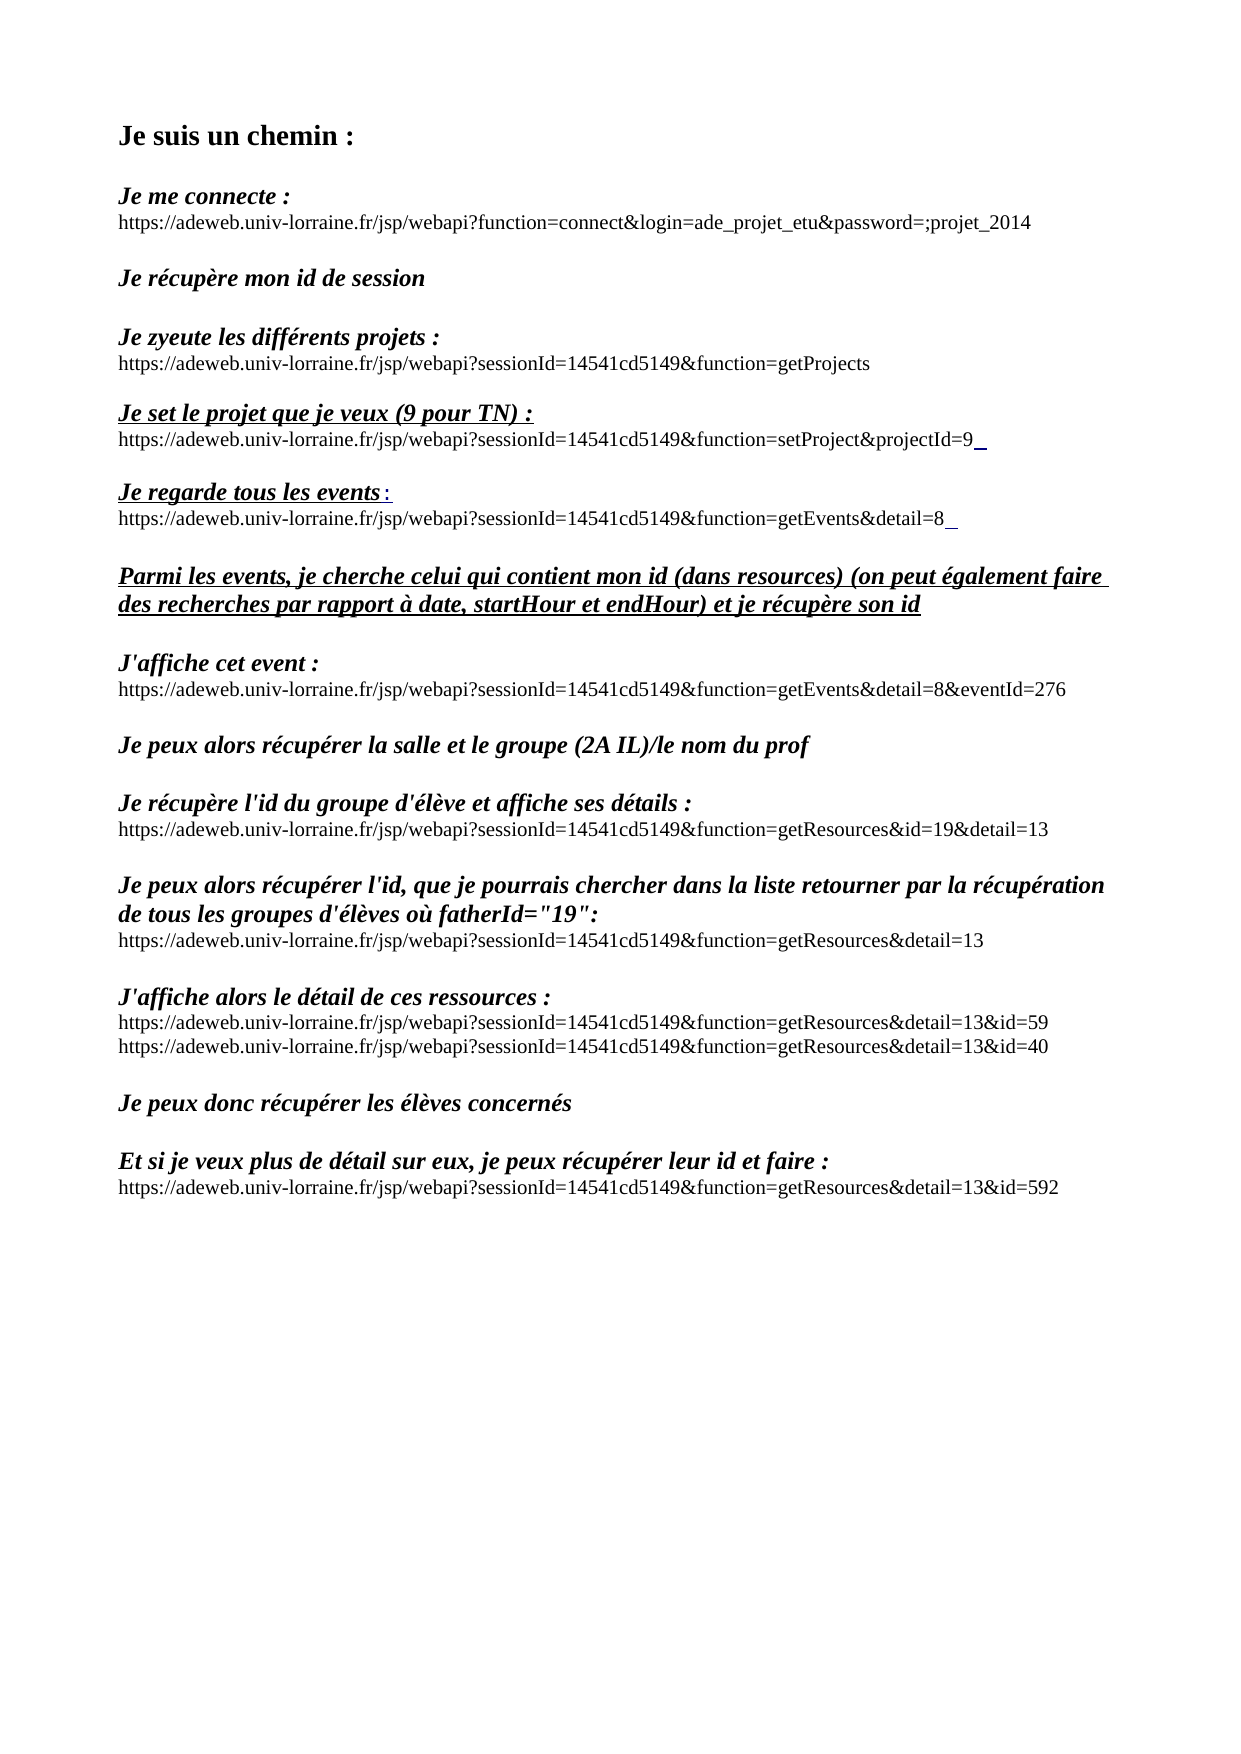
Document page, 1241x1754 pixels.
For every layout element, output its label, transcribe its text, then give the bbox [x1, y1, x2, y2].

text J'affiche cet event : https://adeweb.univ-lorraine.fr/jsp/webapi?sessionId=14541cd5149&function=getEvents&detail=8&eventId=276 [118, 648, 1122, 701]
text Je me connecte : https://adeweb.univ-lorraine.fr/jsp/webapi?function=connect&login=ade_projet_etu&password=;projet_2014 [118, 181, 1122, 234]
text Je suis un chemin : [118, 118, 1122, 152]
text Je récupère mon id de session [118, 263, 1122, 292]
text Je peux alors récupérer la salle et le groupe (2A IL)/le nom du prof [118, 730, 1122, 759]
text Je peux alors récupérer l'id, que je pourrais chercher dans la liste retourner par la récupération de tous les groupes d'élèves où fatherId="19": https://adeweb.univ-lorraine.fr/jsp/webapi?sessionId=14541cd5149&function=getResources&detail=13 [118, 871, 1122, 952]
text Je zyeute les différents projets : https://adeweb.univ-lorraine.fr/jsp/webapi?sessionId=14541cd5149&function=getProjects Je set le projet que je veux (9 pour TN) : https://adeweb.univ-lorraine.fr/jsp/webapi?sessionId=14541cd5149&function=setProject&projectId=9 Je regarde tous les events: https://adeweb.univ-lorraine.fr/jsp/webapi?sessionId=14541cd5149&function=getEvents&detail=8 Parmi les events, je cherche celui qui contient mon id (dans resources) (on peut également faire des recherches par rapport à date, startHour et endHour) et je récupère son id [118, 322, 1122, 618]
text Je peux donc récupérer les élèves concernés [118, 1088, 1122, 1117]
text Et si je veux plus de détail sur eux, je peux récupérer leur id et faire : https://adeweb.univ-lorraine.fr/jsp/webapi?sessionId=14541cd5149&function=getResources&detail=13&id=592 [118, 1146, 1122, 1199]
text Je récupère l'id du groupe d'élève et affiche ses détails : https://adeweb.univ-lorraine.fr/jsp/webapi?sessionId=14541cd5149&function=getResources&id=19&detail=13 [118, 788, 1122, 841]
text J'affiche alors le détail de ces ressources : https://adeweb.univ-lorraine.fr/jsp/webapi?sessionId=14541cd5149&function=getResources&detail=13&id=59 https://adeweb.univ-lorraine.fr/jsp/webapi?sessionId=14541cd5149&function=getResources&detail=13&id=40 [118, 982, 1122, 1058]
